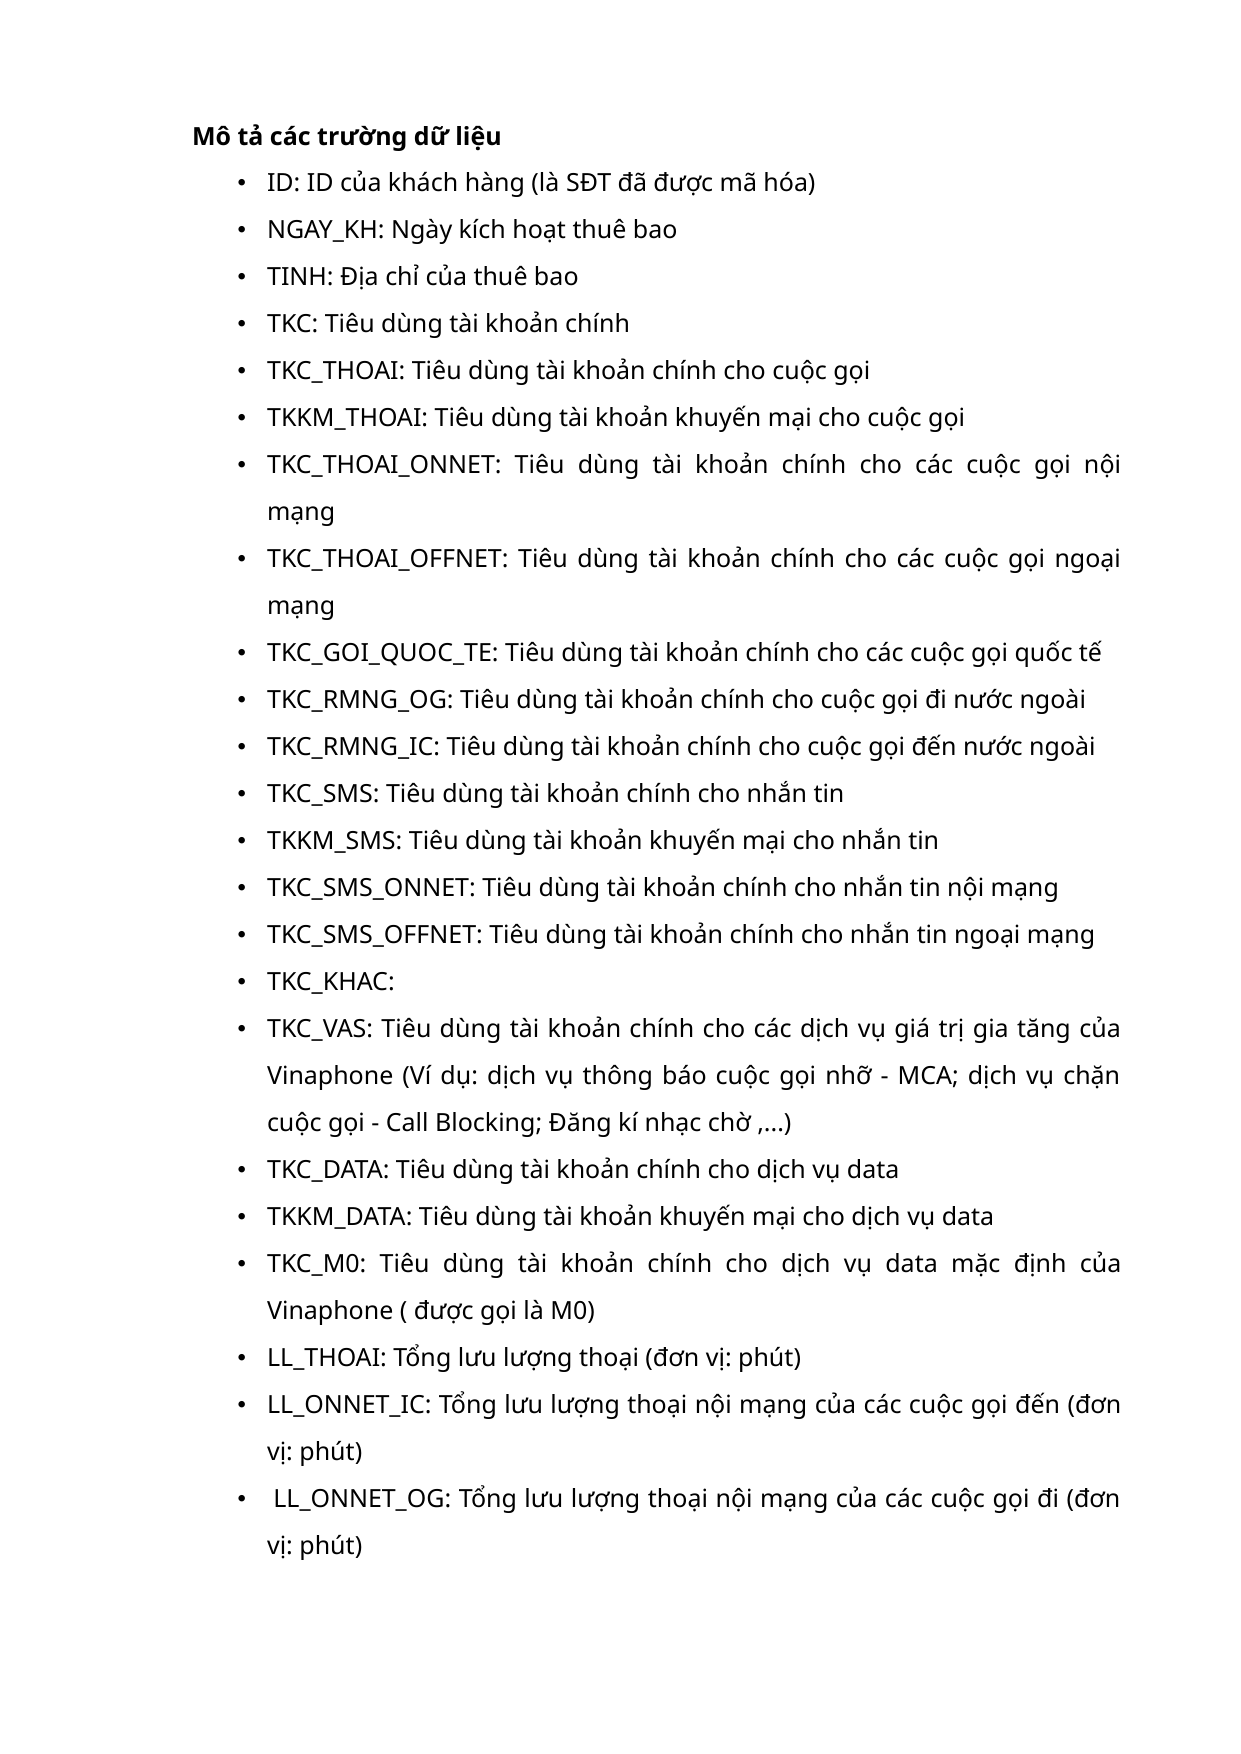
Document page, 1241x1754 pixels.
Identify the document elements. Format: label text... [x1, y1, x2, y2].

list TKC_RMNG_OG: Tiêu dùng tài khoản chính cho cuộc gọi đi nước ngoài [237, 682, 1122, 716]
list TKC: Tiêu dùng tài khoản chính [237, 306, 1122, 340]
list TKC_KHAC: [237, 964, 1122, 998]
list TKC_THOAI_OFFNET: Tiêu dùng tài khoản chính cho các cuộc gọi ngoại mạng [237, 541, 1122, 622]
list TKC_RMNG_IC: Tiêu dùng tài khoản chính cho cuộc gọi đến nước ngoài [237, 729, 1122, 763]
list Mô tả các trường dữ liệu [162, 118, 1122, 152]
list TKC_GOI_QUOC_TE: Tiêu dùng tài khoản chính cho các cuộc gọi quốc tế [237, 635, 1122, 669]
list TKC_THOAI: Tiêu dùng tài khoản chính cho cuộc gọi [237, 353, 1122, 387]
list TKKM_THOAI: Tiêu dùng tài khoản khuyến mại cho cuộc gọi [237, 400, 1122, 434]
list LL_THOAI: Tổng lưu lượng thoại (đơn vị: phút) [237, 1339, 1122, 1374]
list ID: ID của khách hàng (là SĐT đã được mã hóa) [237, 165, 1122, 199]
list LL_ONNET_IC: Tổng lưu lượng thoại nội mạng của các cuộc gọi đến (đơn vị: phút) [237, 1387, 1122, 1468]
list TKC_THOAI_ONNET: Tiêu dùng tài khoản chính cho các cuộc gọi nội mạng [237, 447, 1122, 528]
list TKC_VAS: Tiêu dùng tài khoản chính cho các dịch vụ giá trị gia tăng của Vinaphone (Ví dụ: dịch vụ thông báo cuộc gọi nhỡ - MCA; dịch vụ chặn cuộc gọi - Call Blocking; Đăng kí nhạc chờ ,...) [237, 1011, 1122, 1139]
list TKC_SMS: Tiêu dùng tài khoản chính cho nhắn tin [237, 776, 1122, 810]
list TKKM_SMS: Tiêu dùng tài khoản khuyến mại cho nhắn tin [237, 823, 1122, 857]
list TKKM_DATA: Tiêu dùng tài khoản khuyến mại cho dịch vụ data [237, 1199, 1122, 1233]
list TKC_M0: Tiêu dùng tài khoản chính cho dịch vụ data mặc định của Vinaphone ( được gọi là M0) [237, 1246, 1122, 1327]
list TKC_DATA: Tiêu dùng tài khoản chính cho dịch vụ data [237, 1152, 1122, 1186]
list TINH: Địa chỉ của thuê bao [237, 259, 1122, 293]
list TKC_SMS_ONNET: Tiêu dùng tài khoản chính cho nhắn tin nội mạng [237, 870, 1122, 904]
list TKC_SMS_OFFNET: Tiêu dùng tài khoản chính cho nhắn tin ngoại mạng [237, 917, 1122, 951]
list LL_ONNET_OG: Tổng lưu lượng thoại nội mạng của các cuộc gọi đi (đơn vị: phút) [237, 1481, 1122, 1562]
list NGAY_KH: Ngày kích hoạt thuê bao [237, 212, 1122, 246]
